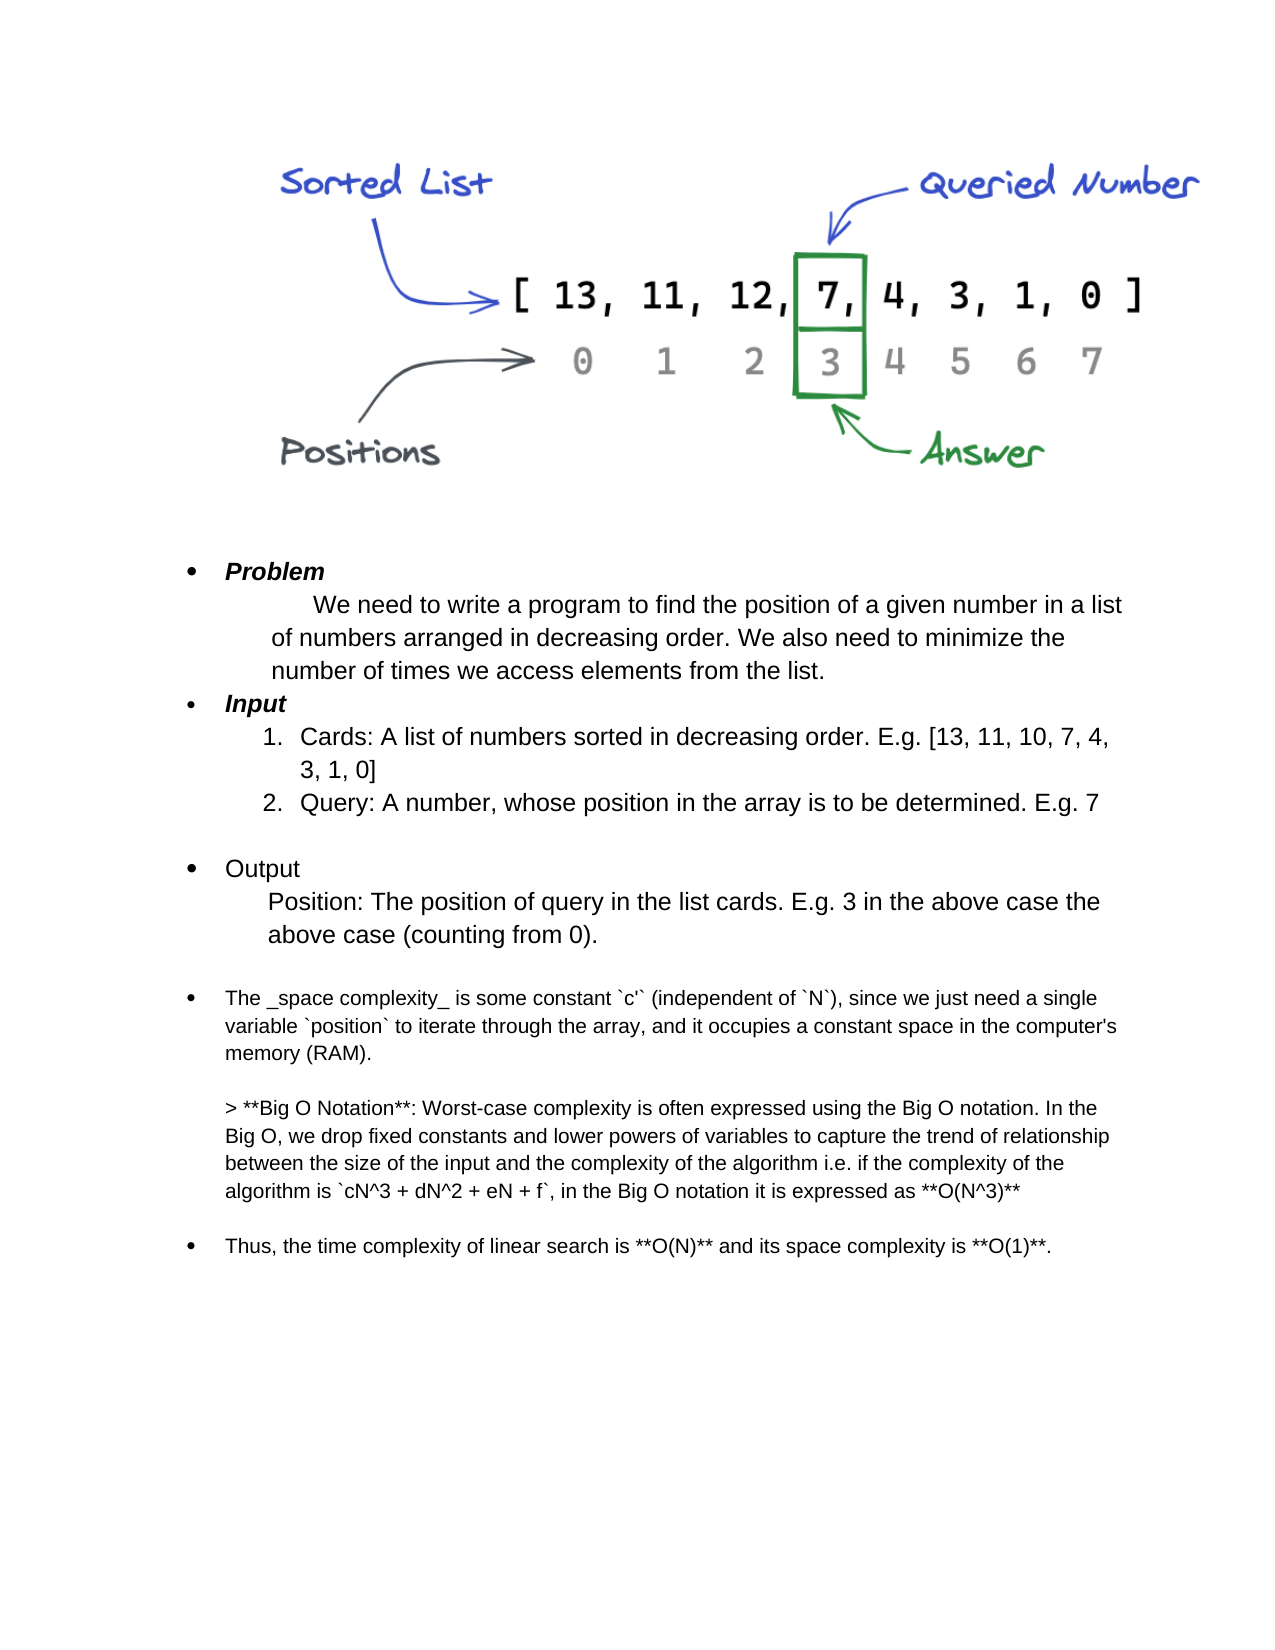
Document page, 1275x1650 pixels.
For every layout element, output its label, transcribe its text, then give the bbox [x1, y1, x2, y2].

list Cards: A list of numbers sorted in decreasing order. E.g. [13, 11, 10, 7, 4, 3, 1, 0] [262, 722, 1125, 783]
list Input [187, 689, 1125, 717]
list Thus, the time complexity of linear search is **O(N)** and its space complexity is **O(1)**. [187, 1233, 1125, 1258]
list The _space complexity_ is some constant `c'` (independent of `N`), since we just need a single variable `position` to iterate through the array, and it occupies a constant space in the computer's memory (RAM). [187, 986, 1125, 1065]
text We need to write a program to find the position of a given number in a list of numbers arranged in decreasing order. We also need to minimize the number of times we access elements from the list. [271, 589, 1125, 684]
list Query: A number, whose position in the array is to be determined. E.g. 7 [262, 788, 1125, 816]
list Problem [187, 556, 1125, 585]
list Output [187, 854, 1125, 883]
list > **Big O Notation**: Worst-case complexity is often expressed using the Big O notation. In the Big O, we drop fixed constants and lower powers of variables to capture the trend of relationship between the size of the input and the complexity of the algorithm i.e. if the complexity of the algorithm is `cN^3 + dN^2 + eN + f`, in the Big O notation it is expressed as **O(N^3)** [225, 1096, 1125, 1202]
text above case (counting from 0). [150, 920, 1125, 949]
text Position: The position of query in the list cards. E.g. 3 in the above case the [150, 887, 1125, 916]
